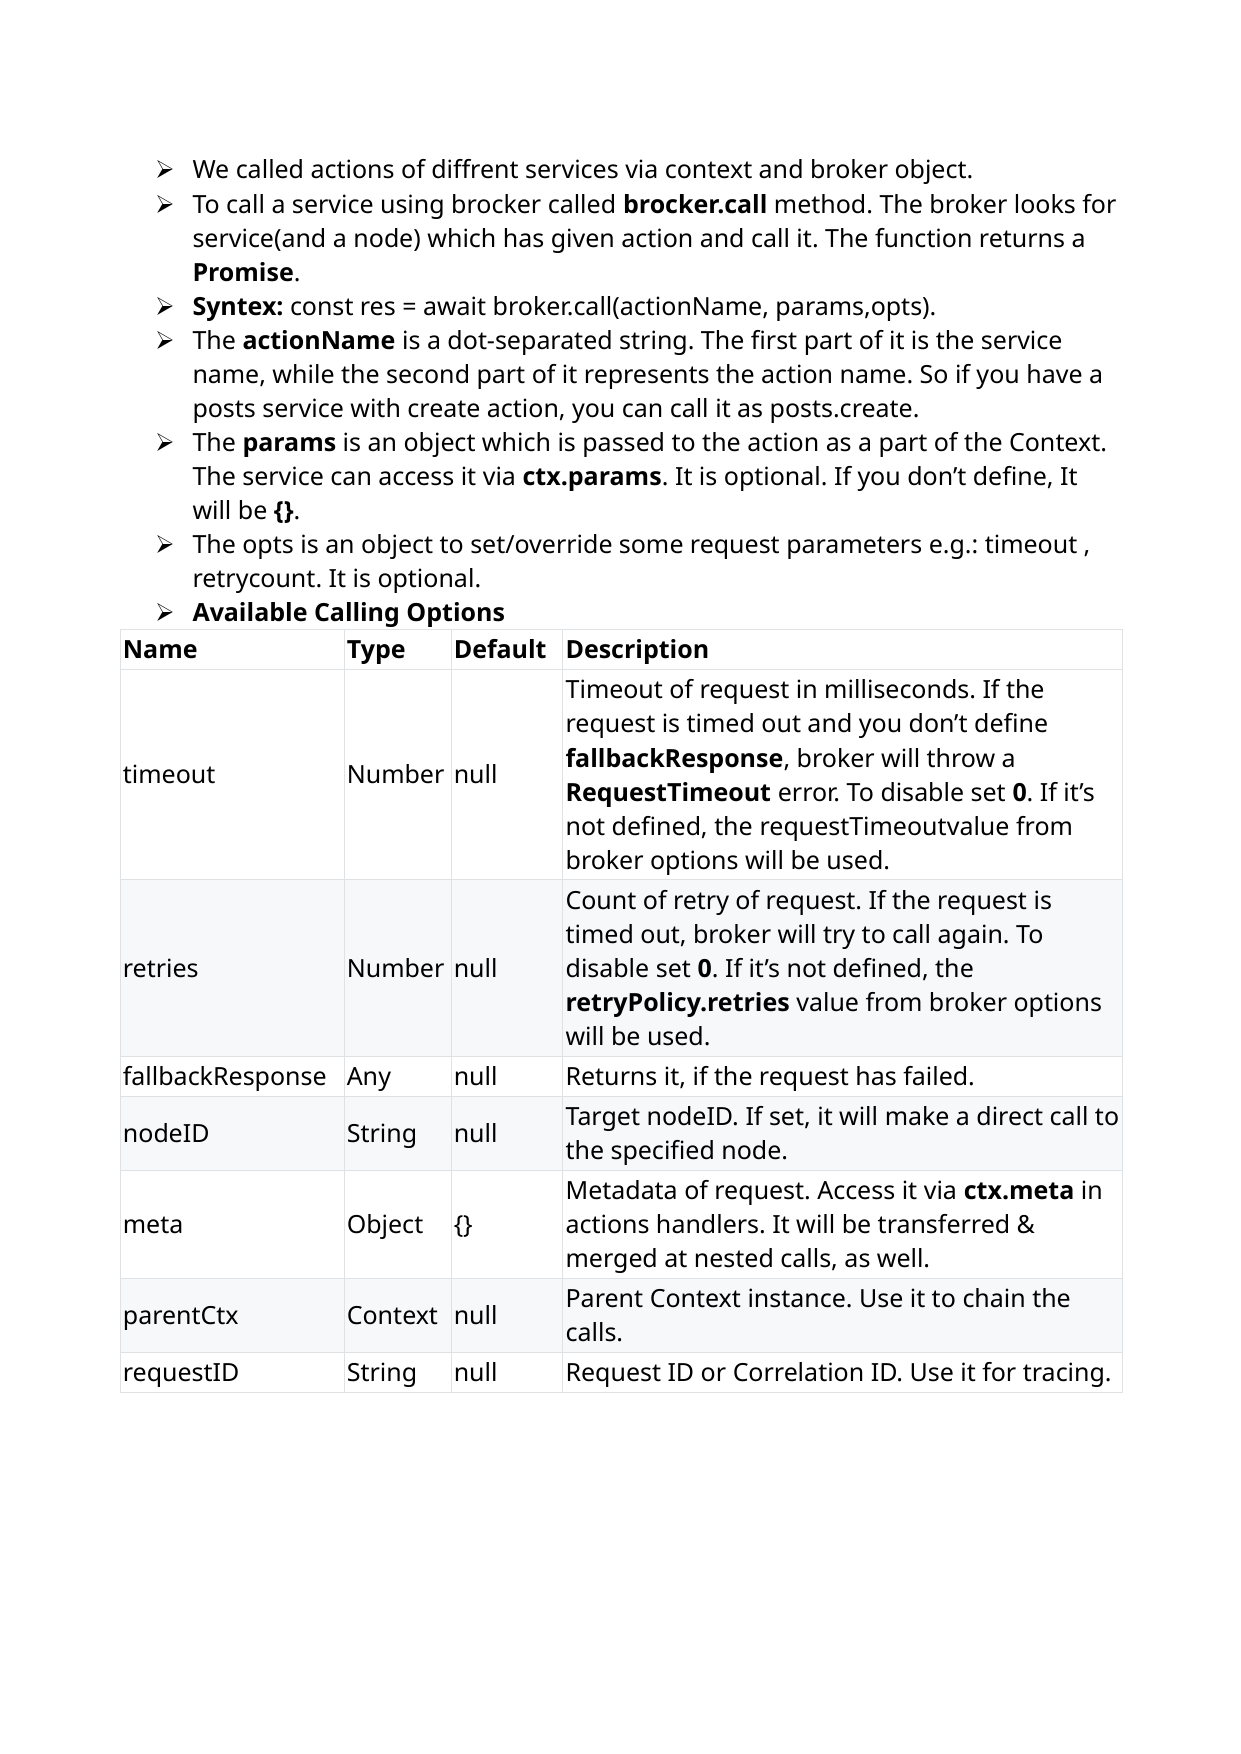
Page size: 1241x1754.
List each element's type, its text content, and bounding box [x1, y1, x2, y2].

table_header Description [563, 630, 1122, 669]
table_cell null [452, 1279, 562, 1352]
table_cell Request ID or Correlation ID. Use it for tracing. [563, 1353, 1122, 1392]
list The params is an object which is passed to the action as a part of the Context. The service can access it via ctx.params. It is optional. If you don’t define, It will be {}. [155, 425, 1122, 527]
table_cell Parent Context instance. Use it to chain the calls. [563, 1279, 1122, 1352]
table_cell Number [345, 880, 451, 1056]
table_cell fallbackResponse [121, 1057, 344, 1096]
table_header Name [121, 630, 344, 669]
list The actionName is a dot-separated string. The first part of it is the service name, while the second part of it represents the action name. So if you have a posts service with create action, you can call it as posts.create. [155, 322, 1122, 425]
table_cell retries [121, 880, 344, 1056]
list Available Calling Options [155, 595, 1122, 629]
table_cell Count of retry of request. If the request is timed out, broker will try to call again. To disable set 0. If it’s not defined, the retryPolicy.retries value from broker options will be used. [563, 880, 1122, 1056]
table_header Type [345, 630, 451, 669]
table_cell requestID [121, 1353, 344, 1392]
table_cell null [452, 880, 562, 1056]
list We called actions of diffrent services via context and broker object. [155, 152, 1122, 186]
list Syntex: const res = await broker.call(actionName, params,opts). [155, 288, 1122, 322]
table_cell Timeout of request in milliseconds. If the request is timed out and you don’t define fallbackResponse, broker will throw a RequestTimeout error. To disable set 0. If it’s not defined, the requestTimeoutvalue from broker options will be used. [563, 670, 1122, 879]
table_cell null [452, 1057, 562, 1096]
table_cell Returns it, if the request has failed. [563, 1057, 1122, 1096]
table_cell null [452, 670, 562, 879]
table_cell String [345, 1353, 451, 1392]
table_cell Any [345, 1057, 451, 1096]
table_cell Object [345, 1171, 451, 1278]
table_cell Metadata of request. Access it via ctx.meta in actions handlers. It will be transferred & merged at nested calls, as well. [563, 1171, 1122, 1278]
table_cell timeout [121, 670, 344, 879]
table_cell String [345, 1097, 451, 1170]
table_cell {} [452, 1171, 562, 1278]
table_cell Target nodeID. If set, it will make a direct call to the specified node. [563, 1097, 1122, 1170]
table_header Default [452, 630, 562, 669]
table_cell parentCtx [121, 1279, 344, 1352]
table_cell meta [121, 1171, 344, 1278]
table_cell Number [345, 670, 451, 879]
table_cell nodeID [121, 1097, 344, 1170]
list The opts is an object to set/override some request parameters e.g.: timeout , retrycount. It is optional. [155, 527, 1122, 595]
list To call a service using brocker called brocker.call method. The broker looks for service(and a node) which has given action and call it. The function returns a Promise. [155, 186, 1122, 288]
table_cell Context [345, 1279, 451, 1352]
table_cell null [452, 1353, 562, 1392]
table_cell null [452, 1097, 562, 1170]
